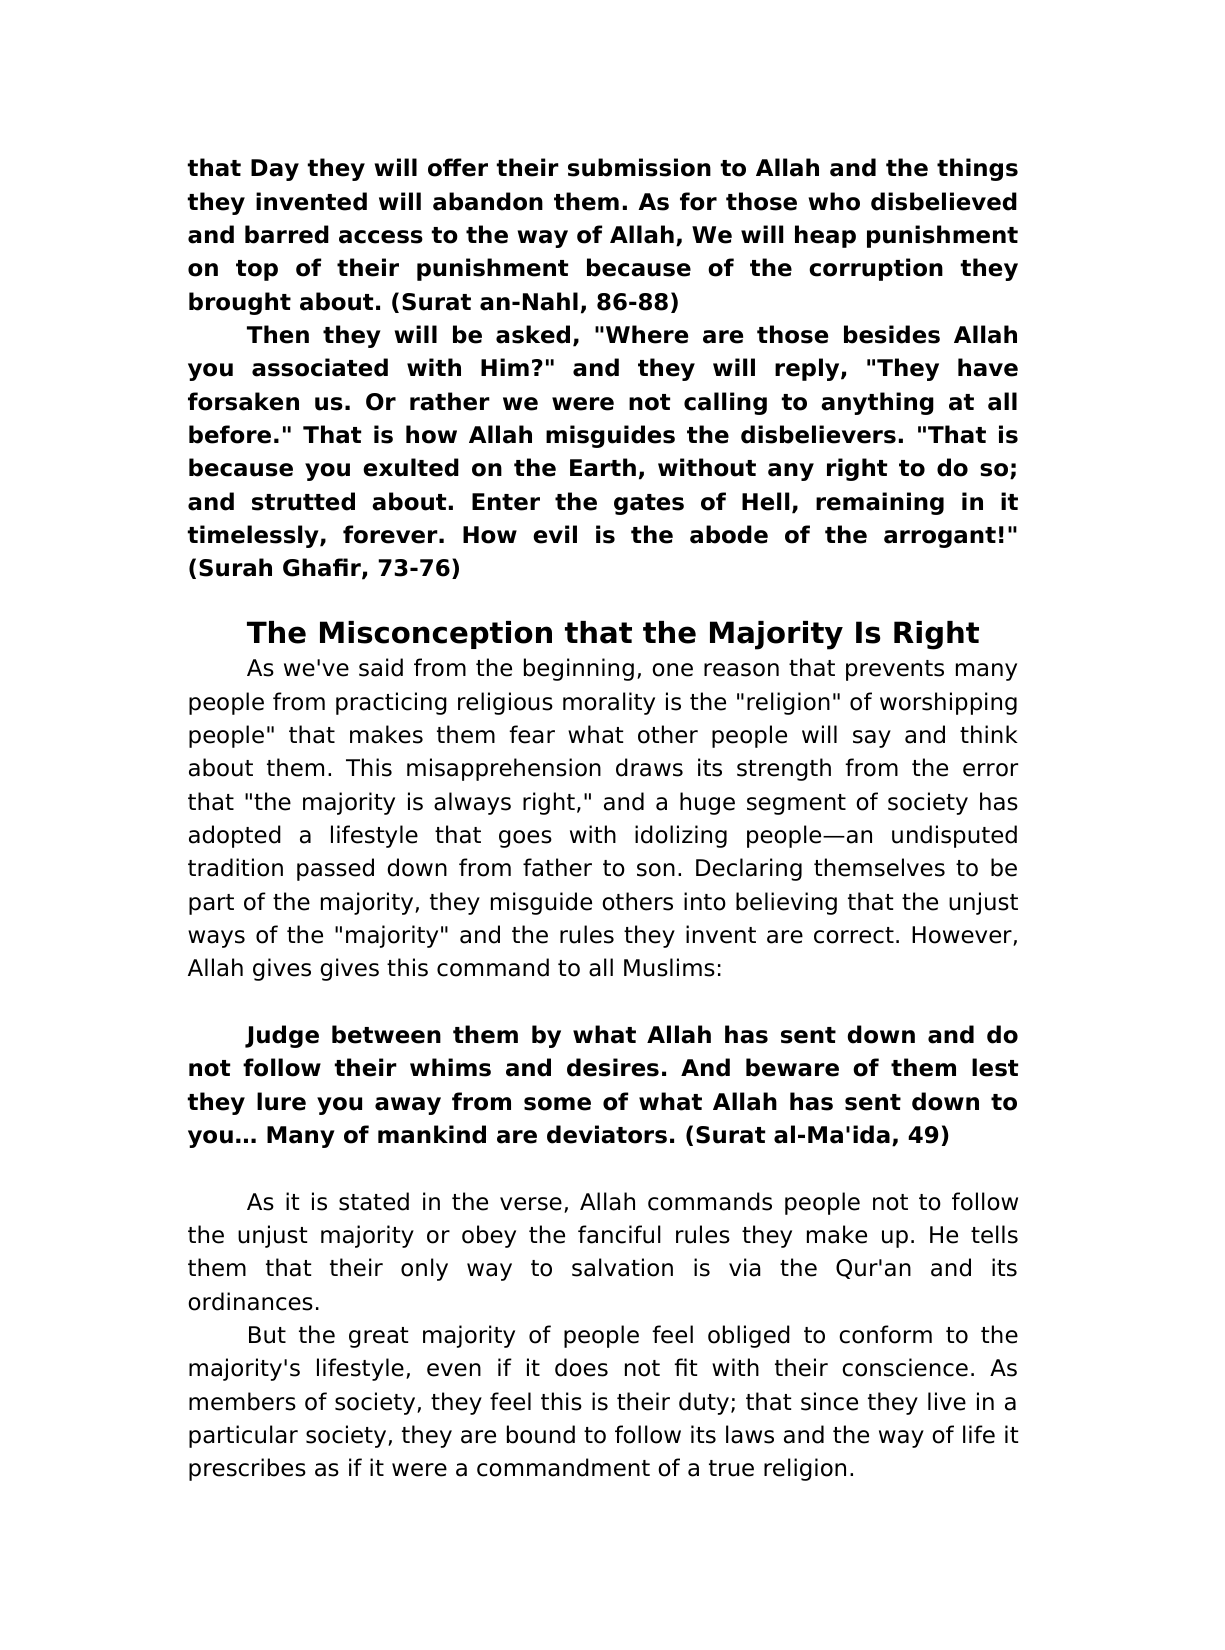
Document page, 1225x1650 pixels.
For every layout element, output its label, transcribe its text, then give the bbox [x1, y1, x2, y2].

text The Misconception that the Majority Is Right [187, 617, 1020, 650]
text As it is stated in the verse, Allah commands people not to follow the unjust majority or obey the fanciful rules they make up. He tells them that their only way to salvation is via the Qur'an and its ordinances. [187, 1183, 1020, 1317]
text As we've said from the beginning, one reason that prevents many people from practicing religious morality is the "religion" of worshipping people" that makes them fear what other people will say and think about them. This misapprehension draws its strength from the error that "the majority is always right," and a huge segment of society has adopted a lifestyle that goes with idolizing people—an undisputed tradition passed down from father to son. Declaring themselves to be part of the majority, they misguide others into believing that the unjust ways of the "majority" and the rules they invent are correct. However, Allah gives gives this command to all Muslims: [187, 650, 1020, 983]
text But the great majority of people feel obliged to conform to the majority's lifestyle, even if it does not fit with their conscience. As members of society, they feel this is their duty; that since they live in a particular society, they are bound to follow its laws and the way of life it prescribes as if it were a commandment of a true religion. [187, 1317, 1020, 1483]
text that Day they will offer their submission to Allah and the things they invented will abandon them. As for those who disbelieved and barred access to the way of Allah, We will heap punishment on top of their punishment because of the corruption they brought about. (Surat an-Nahl, 86-88) [187, 150, 1020, 317]
text Judge between them by what Allah has sent down and do not follow their whims and desires. And beware of them lest they lure you away from some of what Allah has sent down to you… Many of mankind are deviators. (Surat al-Ma'ida, 49) [187, 1017, 1020, 1150]
text Then they will be asked, "Where are those besides Allah you associated with Him?" and they will reply, "They have forsaken us. Or rather we were not calling to anything at all before." That is how Allah misguides the disbelievers. "That is because you exulted on the Earth, without any right to do so; and strutted about. Enter the gates of Hell, remaining in it timelessly, forever. How evil is the abode of the arrogant!" (Surah Ghafir, 73-76) [187, 317, 1020, 583]
